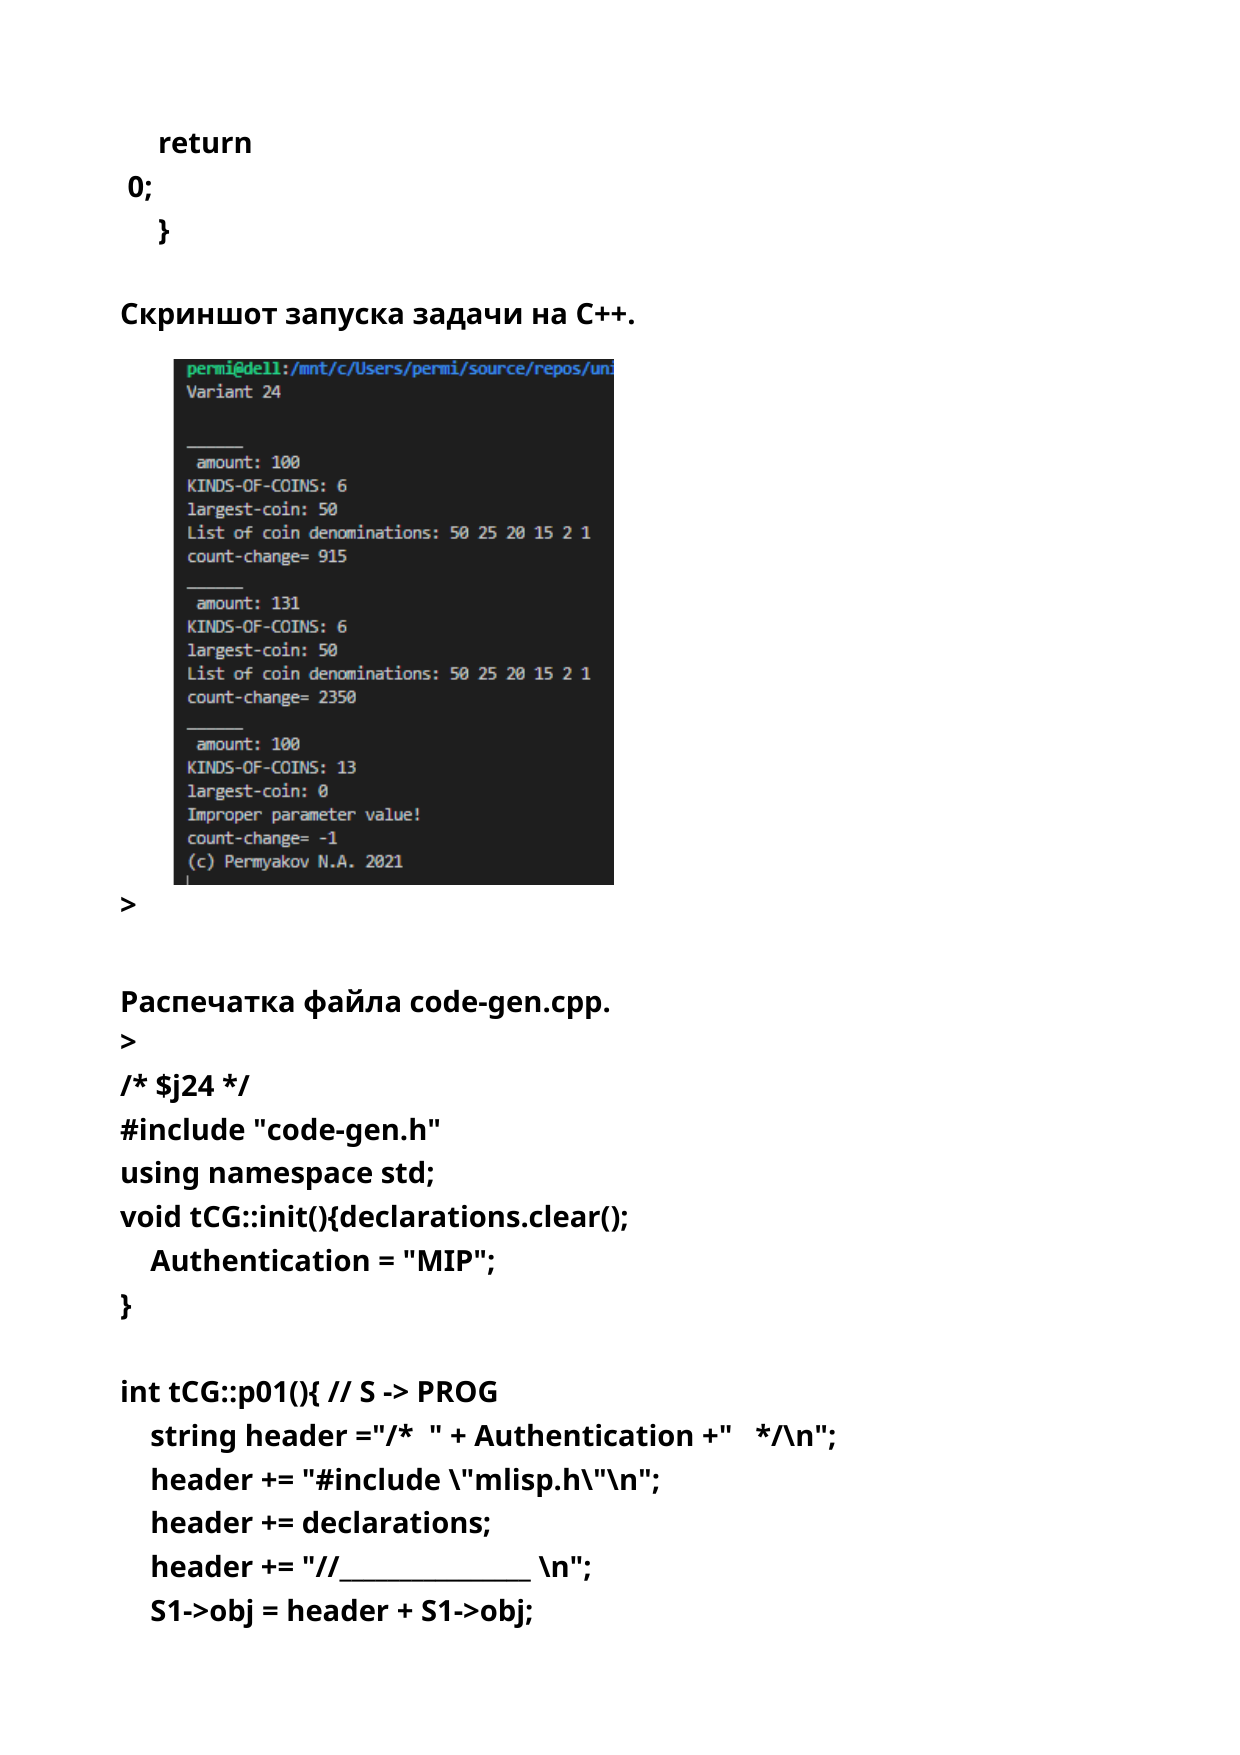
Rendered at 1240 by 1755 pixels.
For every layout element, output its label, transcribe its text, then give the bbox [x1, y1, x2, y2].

text void tCG::init(){declarations.clear(); [120, 1192, 1119, 1236]
text header += "#include \"mlisp.h\"\n"; [120, 1455, 1119, 1498]
text 0; [120, 162, 1119, 206]
text header += declarations; [120, 1498, 1119, 1542]
text S1->obj = header + S1->obj; [120, 1586, 1119, 1630]
text Распечатка файла code-gen.cpp. [120, 982, 1119, 1021]
text return [120, 118, 1119, 162]
text /* $j24 */ [120, 1061, 1119, 1105]
text > [120, 333, 1119, 924]
text } [120, 206, 1119, 249]
text Authentication = "MIP"; [120, 1236, 1119, 1280]
text > [120, 1021, 1119, 1061]
text int tCG::p01(){ // S -> PROG [120, 1367, 1119, 1411]
text using namespace std; [120, 1148, 1119, 1192]
text #include "code-gen.h" [120, 1105, 1119, 1148]
text string header ="/* " + Authentication +" */\n"; [120, 1411, 1119, 1455]
text header += "//________________ \n"; [120, 1542, 1119, 1586]
text } [120, 1280, 1119, 1323]
text Скриншот запуска задачи на С++. [120, 293, 1119, 333]
picture [173, 359, 614, 885]
